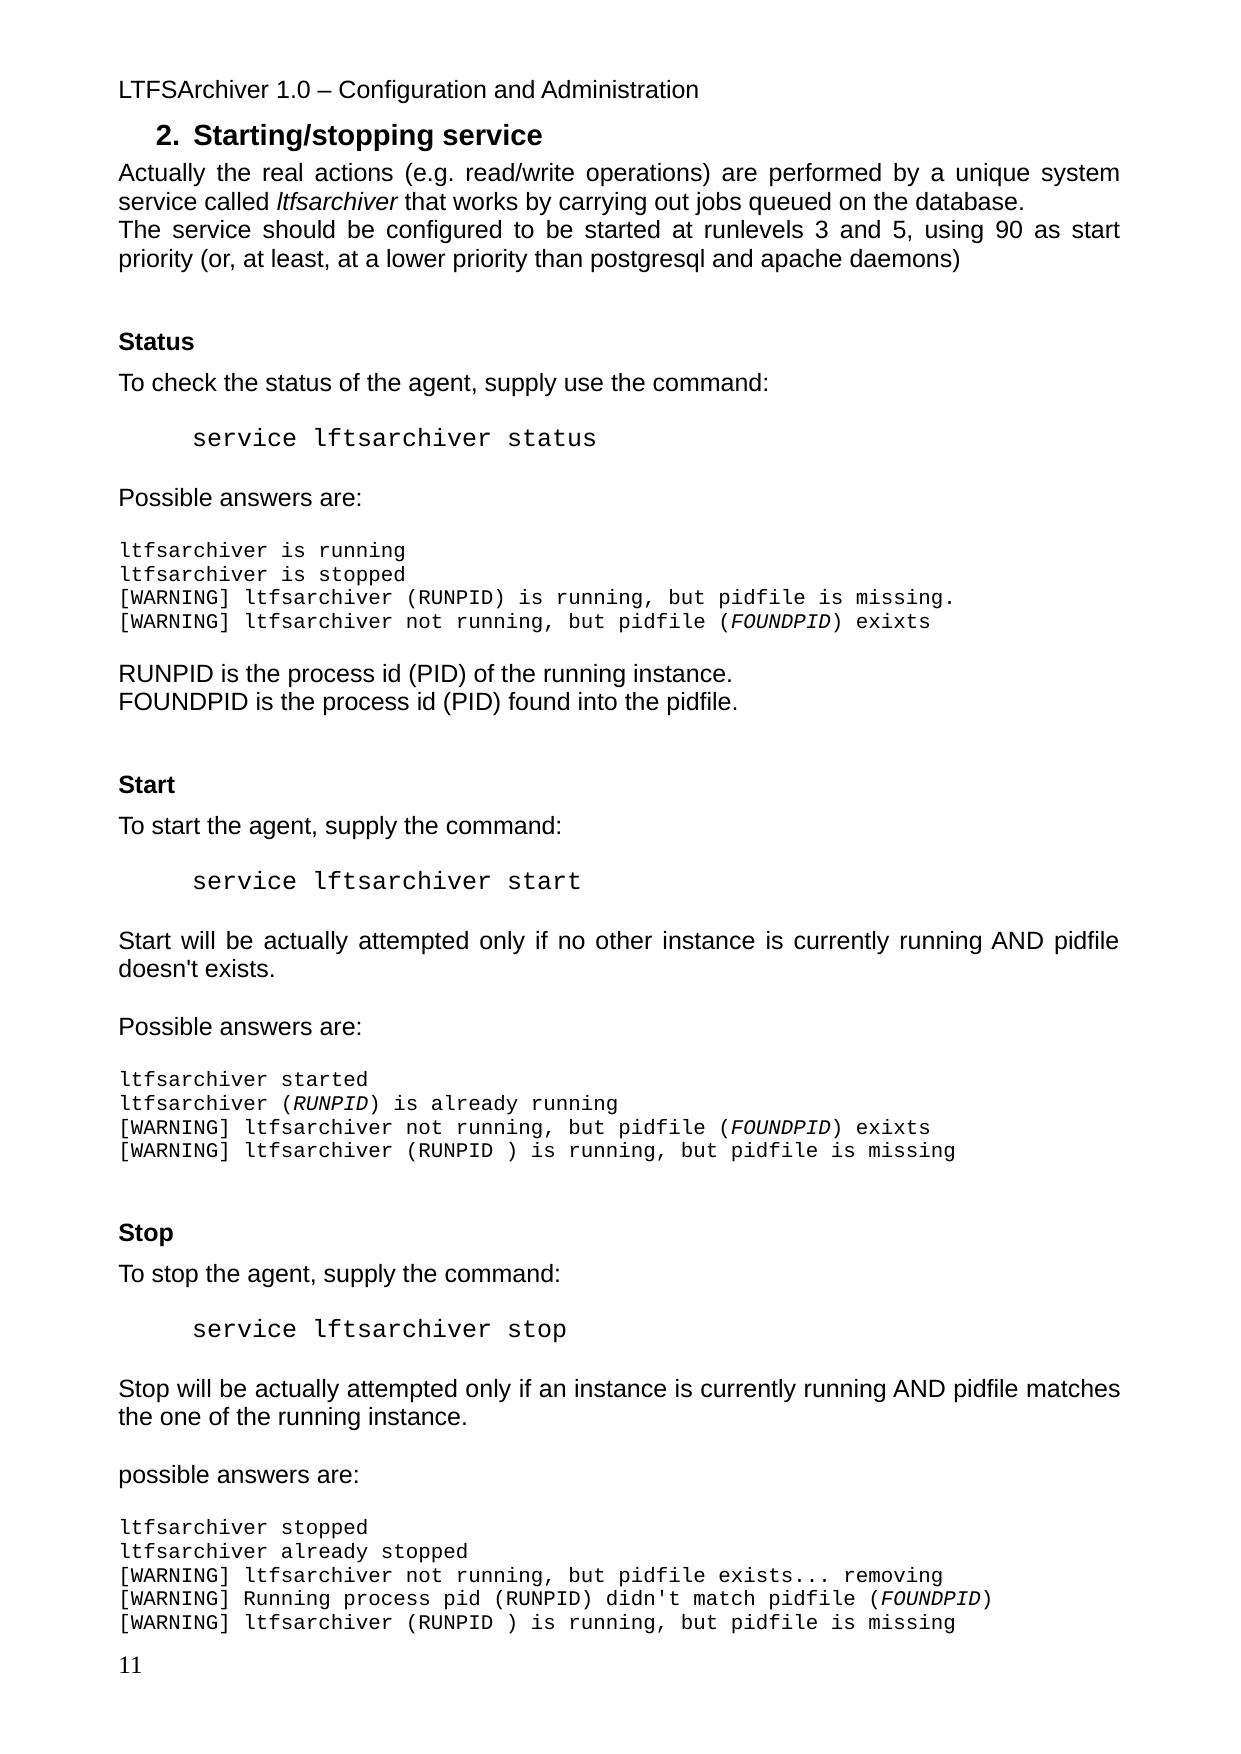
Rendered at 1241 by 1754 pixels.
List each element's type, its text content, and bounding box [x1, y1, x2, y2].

text To stop the agent, supply the command: [118, 1259, 1122, 1288]
text Possible answers are: [118, 482, 1122, 511]
text ltfsarchiver is stopped [118, 564, 1122, 587]
text [WARNING] ltfsarchiver (RUNPID) is running, but pidfile is missing. [118, 587, 1122, 611]
text [WARNING] ltfsarchiver (RUNPID ) is running, but pidfile is missing [118, 1140, 1122, 1164]
text Actually the real actions (e.g. read/write operations) are performed by a unique system service called ltfsarchiver that works by carrying out jobs queued on the database. [118, 158, 1122, 215]
text possible answers are: [118, 1460, 1122, 1488]
text ltfsarchiver started [118, 1069, 1122, 1093]
text RUNPID is the process id (PID) of the running instance. [118, 658, 1122, 687]
subtitle Status [118, 327, 1122, 355]
text [WARNING] Running process pid (RUNPID) didn't match pidfile (FOUNDPID) [118, 1588, 1122, 1612]
text Start will be actually attempted only if no other instance is currently running AND pidfile doesn't exists. [118, 926, 1122, 983]
subtitle Starting/stopping service [156, 118, 1122, 152]
text ltfsarchiver (RUNPID) is already running [118, 1093, 1122, 1117]
text ltfsarchiver is running [118, 540, 1122, 564]
text To check the status of the agent, supply use the command: [118, 368, 1122, 397]
text service lftsarchiver status [118, 425, 1122, 454]
text Stop will be actually attempted only if an instance is currently running AND pidfile matches the one of the running instance. [118, 1373, 1122, 1431]
text service lftsarchiver start [118, 868, 1122, 897]
subtitle Stop [118, 1218, 1122, 1246]
subtitle Start [118, 770, 1122, 798]
text [WARNING] ltfsarchiver not running, but pidfile exists... removing [118, 1564, 1122, 1588]
text service lftsarchiver stop [118, 1316, 1122, 1345]
text [WARNING] ltfsarchiver (RUNPID ) is running, but pidfile is missing [118, 1612, 1122, 1636]
text [WARNING] ltfsarchiver not running, but pidfile (FOUNDPID) exixts [118, 1117, 1122, 1140]
text To start the agent, supply the command: [118, 811, 1122, 840]
text FOUNDPID is the process id (PID) found into the pidfile. [118, 687, 1122, 716]
text ltfsarchiver stopped [118, 1517, 1122, 1541]
text [WARNING] ltfsarchiver not running, but pidfile (FOUNDPID) exixts [118, 611, 1122, 634]
text ltfsarchiver already stopped [118, 1541, 1122, 1564]
text The service should be configured to be started at runlevels 3 and 5, using 90 as start priority (or, at least, at a lower priority than postgresql and apache daemons) [118, 215, 1122, 273]
text Possible answers are: [118, 1012, 1122, 1041]
